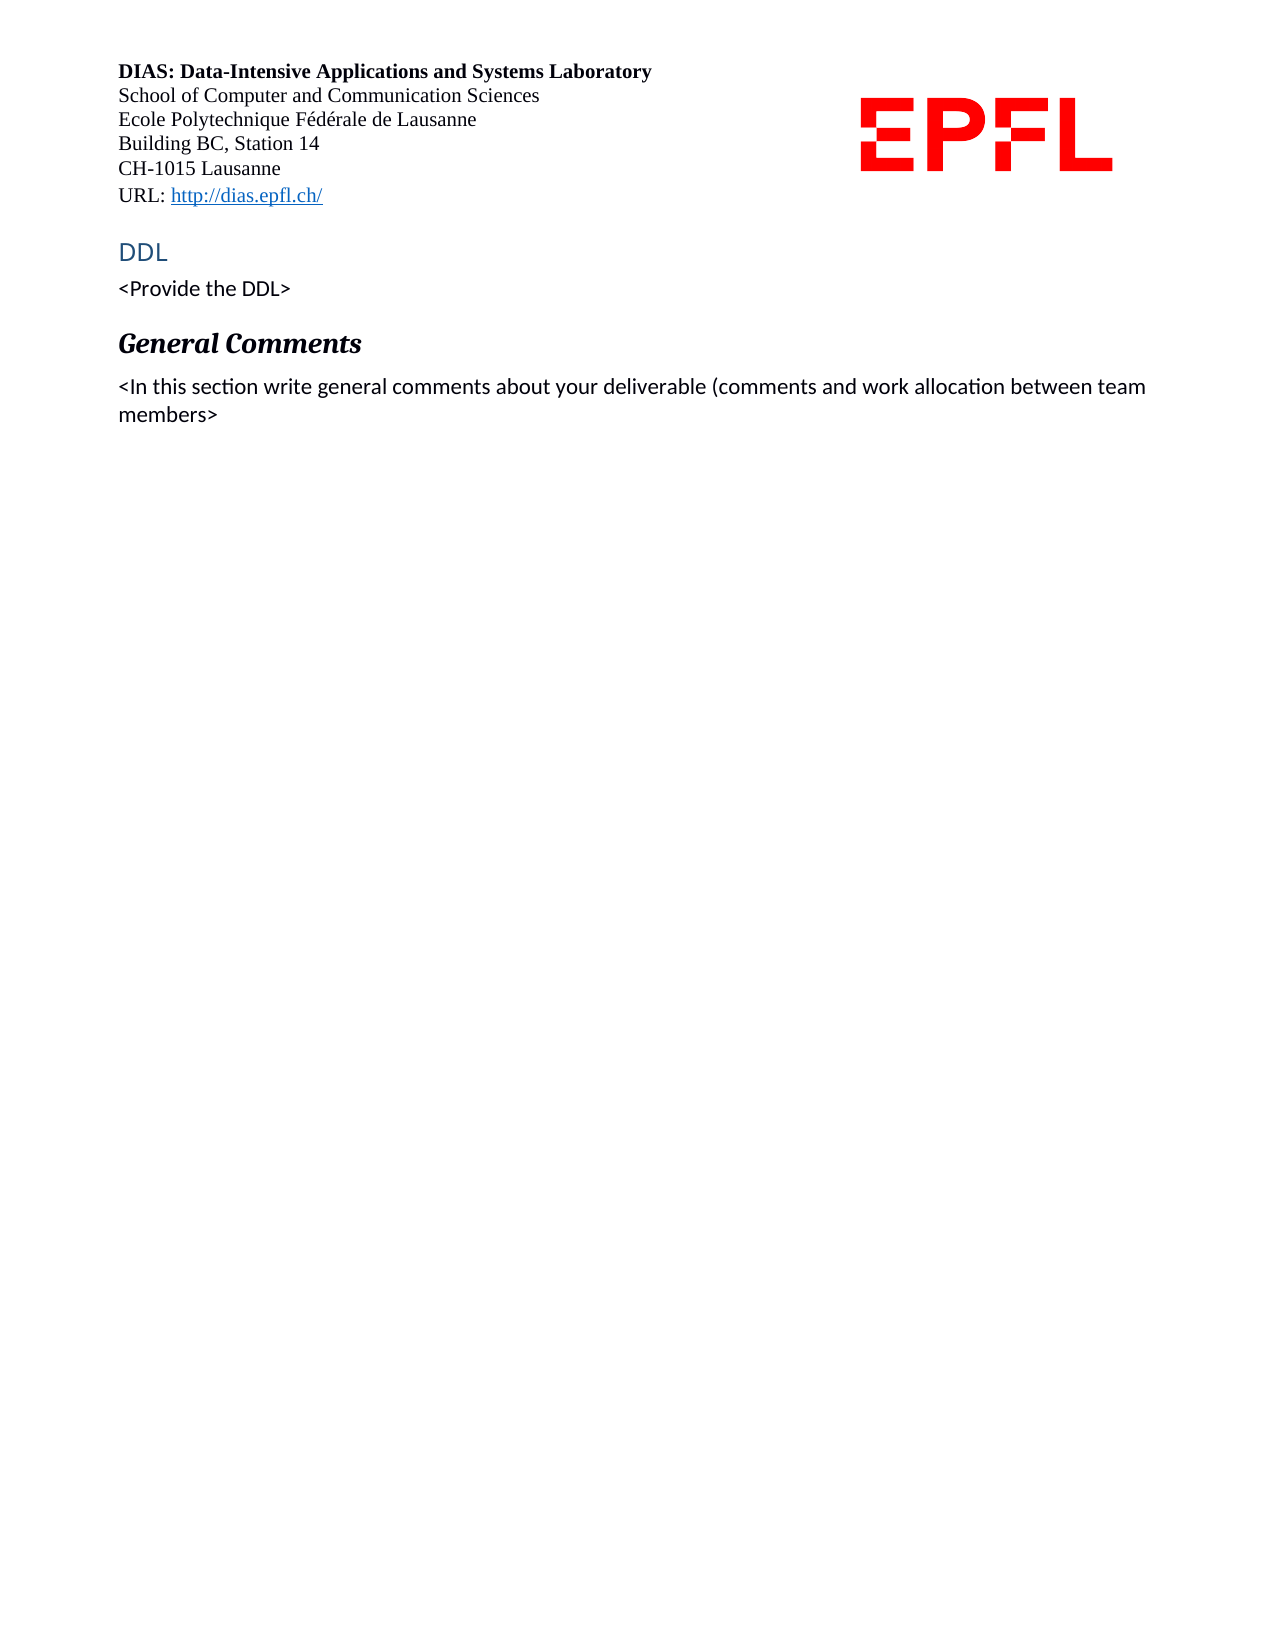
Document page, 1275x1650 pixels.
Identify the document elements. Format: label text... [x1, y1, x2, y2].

text <Provide the DDL> [118, 274, 1157, 302]
picture [829, 67, 1143, 203]
text <In this section write general comments about your deliverable (comments and work allocation between team members> [118, 372, 1157, 428]
subtitle General Comments [118, 327, 1157, 361]
subtitle DDL [118, 235, 1157, 269]
